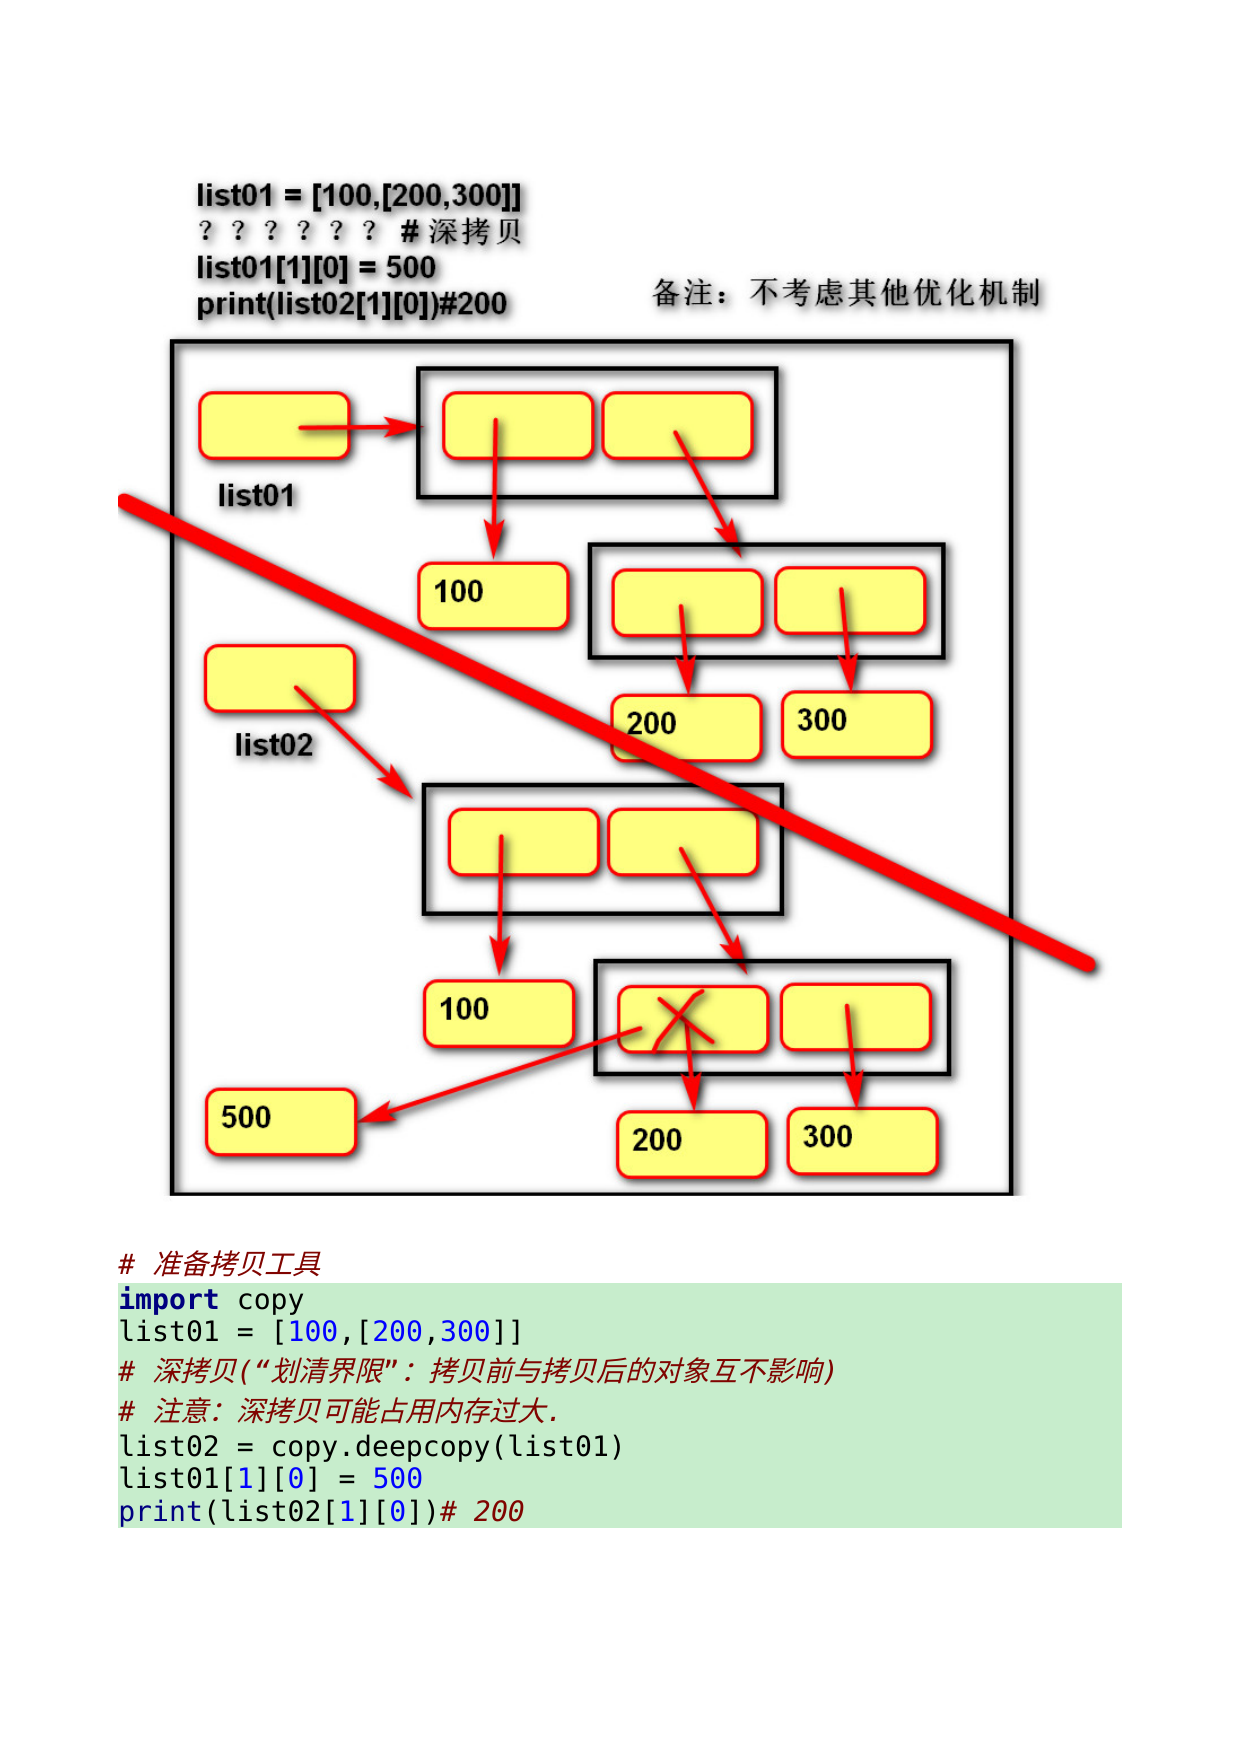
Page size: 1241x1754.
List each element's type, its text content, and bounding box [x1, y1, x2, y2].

text list01[1][0] = 500 [118, 1462, 1122, 1495]
text list01 = [100,[200,300]] [118, 1316, 1122, 1348]
text # 准备拷贝工具 [118, 1242, 1122, 1283]
picture [118, 118, 1123, 1214]
text print(list02[1][0])# 200 [118, 1495, 1122, 1528]
text import copy [118, 1283, 1122, 1316]
text # 注意：深拷贝可能占用内存过大. [118, 1389, 1122, 1430]
text # 深拷贝(“划清界限”：拷贝前与拷贝后的对象互不影响) [118, 1348, 1122, 1389]
text list02 = copy.deepcopy(list01) [118, 1430, 1122, 1462]
